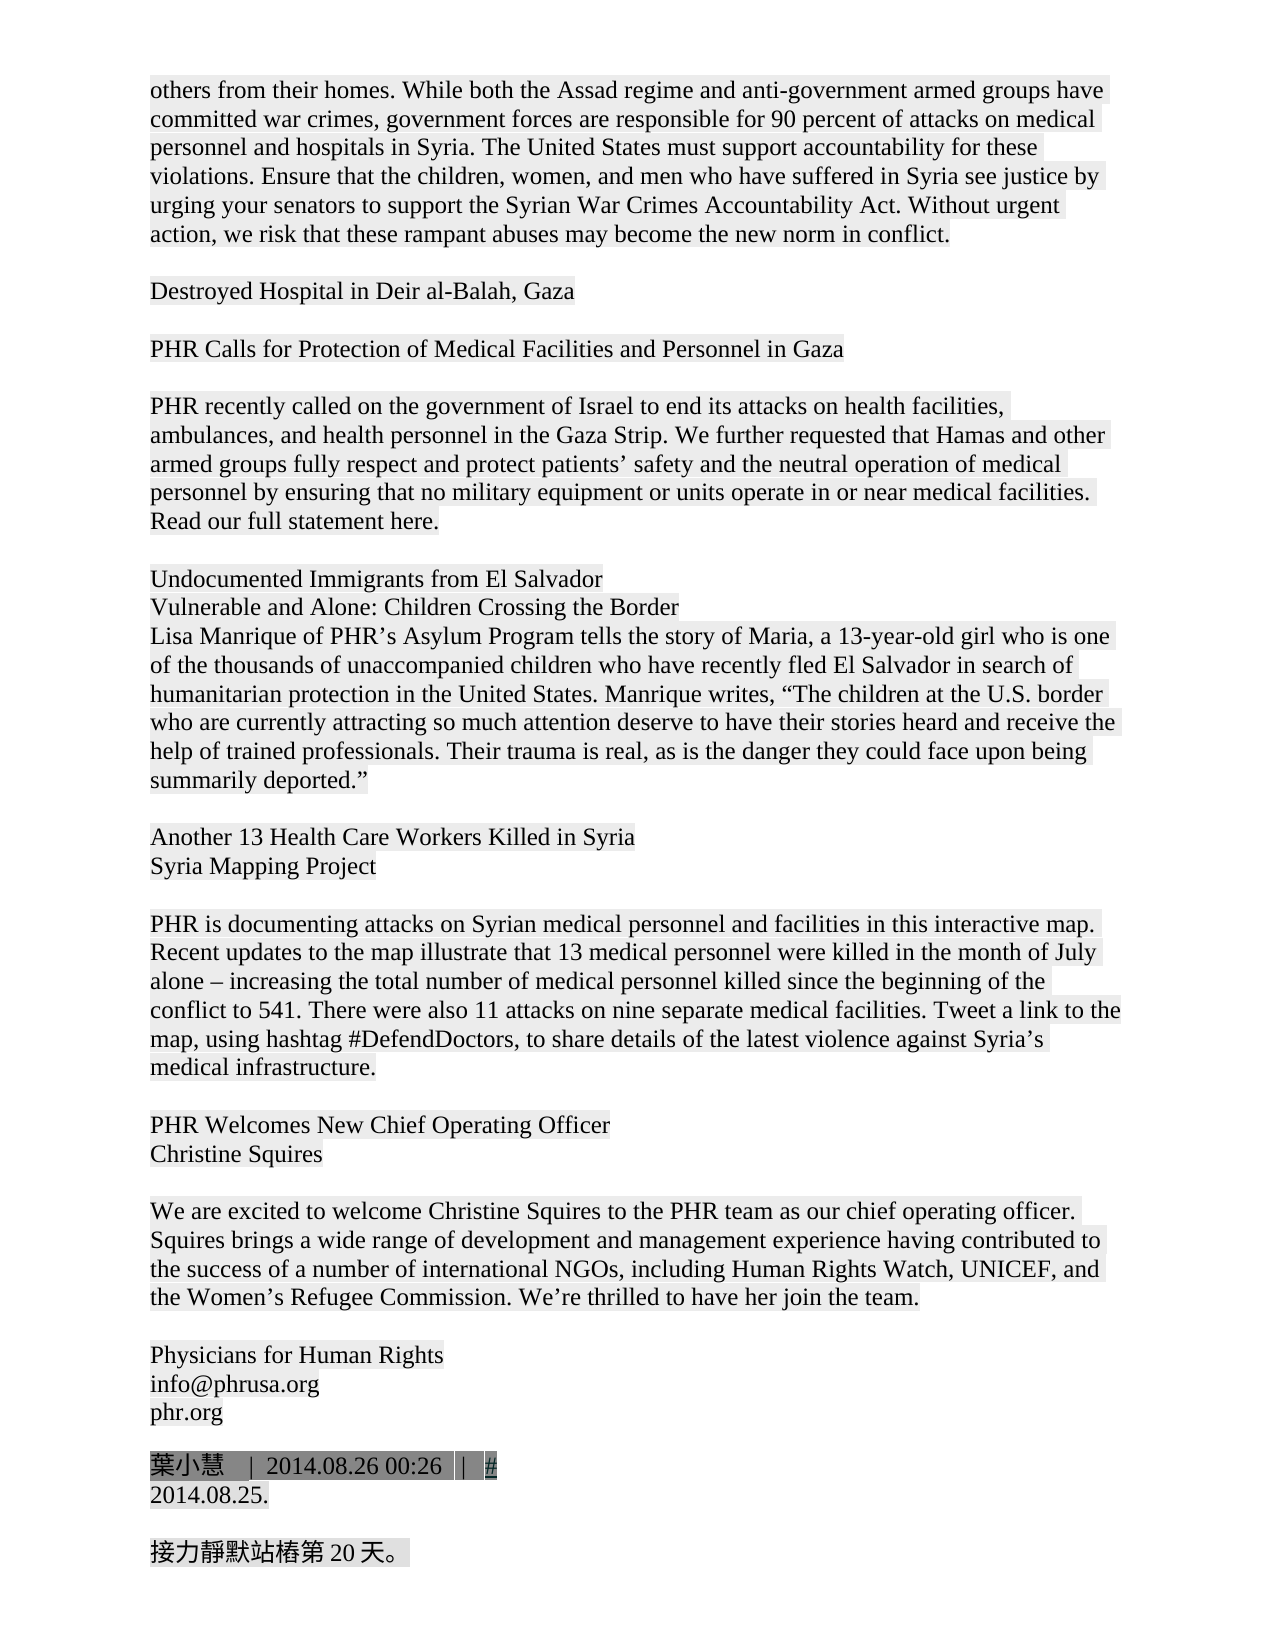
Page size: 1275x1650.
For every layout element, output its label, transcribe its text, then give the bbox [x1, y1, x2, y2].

text 2014.08.25. 接力靜默站樁第20天。 出門前不該看以色列在台辦事處的臉書專頁，看了會火大。還好是來站樁，站樁基本是消火程序，看看面前車流、樓房、天空，感受一下後頭警察跟保全的關愛眼神....心情會平靜很多。 這時候要感恩上周六站樁時那位不斷提問的阿伯，他很認真地問問題。我能理解一般人對以巴事務的漠不關心，阿伯他來提問，就算他沒有表態什麼結論，但至少他關心了。 當很多人告訴我以巴問題是世代仇恨，是無解時，我總想問，以色列自己愛標榜自己國家兵強武健，巴勒斯坦人則長期處於圍困，缺水缺電，物資缺乏，加薩砲打以色列，不等於討打、找死？但為什麼有人明知如此，還一直討打，而且打到土地愈來愈小？而以色列如此兵強武健了，竟然還需要侵占人家土地來「確保自己安全」。你鄰居跟你說，你會打我，所以我把我的圍欄設到你家，你接受嗎？ 現在，台灣還有人很挺以色列，挺到說我們都在造謠，造一個「以色列在加薩屠殺」的謠。聯合國學校被炸，聯合國兒童基金會出面說明加薩兒童的悲慘處境，那些比以色列要高出百倍的死傷，聯合國學校還出面駁斥以色列軍方指哈馬斯利用聯合國學校射飛彈，以色列後來自己也澄清，難道這些都是造謠？聯合國配合加薩造謠，這是哪門子笑話？ 四點到達站樁地點，大門前剛好一隊韓國某大學的人馬在拍合照。他們瞧了我幾眼，那時風還挺大的，把我剛放到背後的標語牌吹得飛了起來，掛繩掐著我脖子，真有點「嘔」，不是針對他們。 剛站好，鈺錠沒幾分鐘也到了。過沒幾分鐘就有警察來拍照，後面來了一組警察巡邏車，過了半小時又來一組，下來瞥我們幾眼，就用對講機不知道說些什麼，然後上了機車就走。 五點稍微動一下身子，幫鈺錠拍照做個記錄。 秋老虎天氣，到了四點以後就沒那麼唱秋，風也變小了，五點多天色就比前幾天要提前暗了一些，路燈也亮了起來。 結束後跟鈺錠聊了一會，感謝她聽我抱怨。有時候我也寧願什麼都不知道。小時候我只知道紅包能領到不收回就不錯了，有雙鞋就不錯了，能上學就不錯了，後來我居然上了大學，然後自己獨立生活，擁有自己的天地，可以自由出國旅遊，感覺自己活得很幸福。或許有人覺得這種幸福很平凡，加薩的小朋友卻連這種平凡都很困難，被炸死了還算好的，活著的失去同學、家人，而且還不見得四肢健全。知道了這些，好痛苦。 [150, 1481, 1125, 1567]
text 底下是剛剛收到、PHR寄來的信。 PHR就是PHYSICIANS FOR HUMAN RIGHTS (醫師人權協會)，1986年成立於美國。我是1987年加入。算一算也27年了。 相關資料多不勝數，我常不敢看，因為看了會憂鬱。我知道這麼多事，卻每天只能為自己的生活疲於奔命；世上這麼多醜陋罪行，竟全以人權、民主之名為之，而人們卻絲毫不感痛癢，彷彿不干我事，甚且繼續助紂為虐，為虎作倀。 這篇電子報，不妨看看比方說 Don't let them get away with torture 這一篇。PHR 從2005年起開始調查美國從2001年起在國內外進行的各種慘無人道的刑求手法。在這些刑求過程中，常有醫療人員或心理學家參與，為CIA (中情局) 提供各種最殘酷、最疼痛、最痛苦但又不容易立即致死或留下永久傷口以便日後死無對證的醫學專業刑求手段。PHR要求應該追訴這些混蛋醫療人員，把他們繩以以法。 http://physiciansforhumanrights.org/issues/torture/us-torture/reports-on-torture.html http://www.nytimes.com/2014/08/13/opinion/doctor-complicity-in-torture.html 這信裏及PHR網站上也提到敘利亞及巴勒斯坦的一些近來慘況，要求以色列軍隊停止對於醫院或救護車及醫療人員、醫療設施的攻擊，同時也報導一些敘利亞醫療人員在槍林彈雨中仍然冒著生命危險救助病患。 如果你有意想持續了解各地人權狀況，不妨常上他們的網站，或是訂閱電子報。手邊有錢，偶而就捐一點給他們。跟台灣一樣，美國掛羊頭賣狗肉的所謂人權組織或什麼民主基金會的一大堆，但PHR基本上是一個很正直的組織。 陳真 ============= PHR e-News August 2014 Dear Emir, Physicians for Human Rights (PHR) recently released our latest annual report. In it you will learn about our most recent work, such as how we’re pushing for accountability for CIA torture practices, documenting systematic attacks on medical personnel in Syria, and advocating for an end to violence against minorities in Burma. I know you are as committed as we are to exposing human rights violations and ensuring that those responsible are brought to justice. Many thanks for your continued support of PHR’s work. Donna McKay Executive Director Guantanamo Detainee Being Transported Don't Let Them Get Away with Torture In his letter to the editor in the New York Times, Dr. Vincent Iacopino, PHR’s senior medical advisor, calls for accountability for health personnel and others who were complicit in torture. He writes, “Doctors, psychologists and other medical professionals played a central role in conferring a facade of safety and legitimacy to the C.I.A.’s illegal, immoral and unethical practices. In doing so, they betrayed the core ethical principle of the healing professions: Do no harm.” Read the full letter here. Dr. B On the Front Lines: A Syrian Doctor's Story PHR has profiled the work of several Syrian doctors who are risking their lives to care for their patients as the country’s civil war continues. Dr. B (name withheld to protect his identity) has personally experienced the Syrian regime’s ongoing attacks on medical personnel and facilities; he works in two field hospitals inside Syria that been attacked multiple times. Having witnessed the fatalities and injuries from these targeted strikes, Dr. B lives in constant fear, anxious that another rocket will fall and demolish his hospital and kill those inside. Read his full story. Airstrike in Aleppo, Syria Take Action: Demand Justice for Syria Syria’s civil war has led to the deaths of approximately 190,000 people and forced millions of others from their homes. While both the Assad regime and anti-government armed groups have committed war crimes, government forces are responsible for 90 percent of attacks on medical personnel and hospitals in Syria. The United States must support accountability for these violations. Ensure that the children, women, and men who have suffered in Syria see justice by urging your senators to support the Syrian War Crimes Accountability Act. Without urgent action, we risk that these rampant abuses may become the new norm in conflict. Destroyed Hospital in Deir al-Balah, Gaza PHR Calls for Protection of Medical Facilities and Personnel in Gaza PHR recently called on the government of Israel to end its attacks on health facilities, ambulances, and health personnel in the Gaza Strip. We further requested that Hamas and other armed groups fully respect and protect patients’ safety and the neutral operation of medical personnel by ensuring that no military equipment or units operate in or near medical facilities. Read our full statement here. Undocumented Immigrants from El Salvador Vulnerable and Alone: Children Crossing the Border Lisa Manrique of PHR’s Asylum Program tells the story of Maria, a 13-year-old girl who is one of the thousands of unaccompanied children who have recently fled El Salvador in search of humanitarian protection in the United States. Manrique writes, “The children at the U.S. border who are currently attracting so much attention deserve to have their stories heard and receive the help of trained professionals. Their trauma is real, as is the danger they could face upon being summarily deported.” Another 13 Health Care Workers Killed in Syria Syria Mapping Project PHR is documenting attacks on Syrian medical personnel and facilities in this interactive map. Recent updates to the map illustrate that 13 medical personnel were killed in the month of July alone – increasing the total number of medical personnel killed since the beginning of the conflict to 541. There were also 11 attacks on nine separate medical facilities. Tweet a link to the map, using hashtag #DefendDoctors, to share details of the latest violence against Syria’s medical infrastructure. PHR Welcomes New Chief Operating Officer Christine Squires We are excited to welcome Christine Squires to the PHR team as our chief operating officer. Squires brings a wide range of development and management experience having contributed to the success of a number of international NGOs, including Human Rights Watch, UNICEF, and the Women’s Refugee Commission. We’re thrilled to have her join the team. Physicians for Human Rights info@phrusa.org phr.org [150, 75, 1125, 1426]
text 葉小慧 | 2014.08.26 00:26 | # [150, 1451, 1125, 1481]
